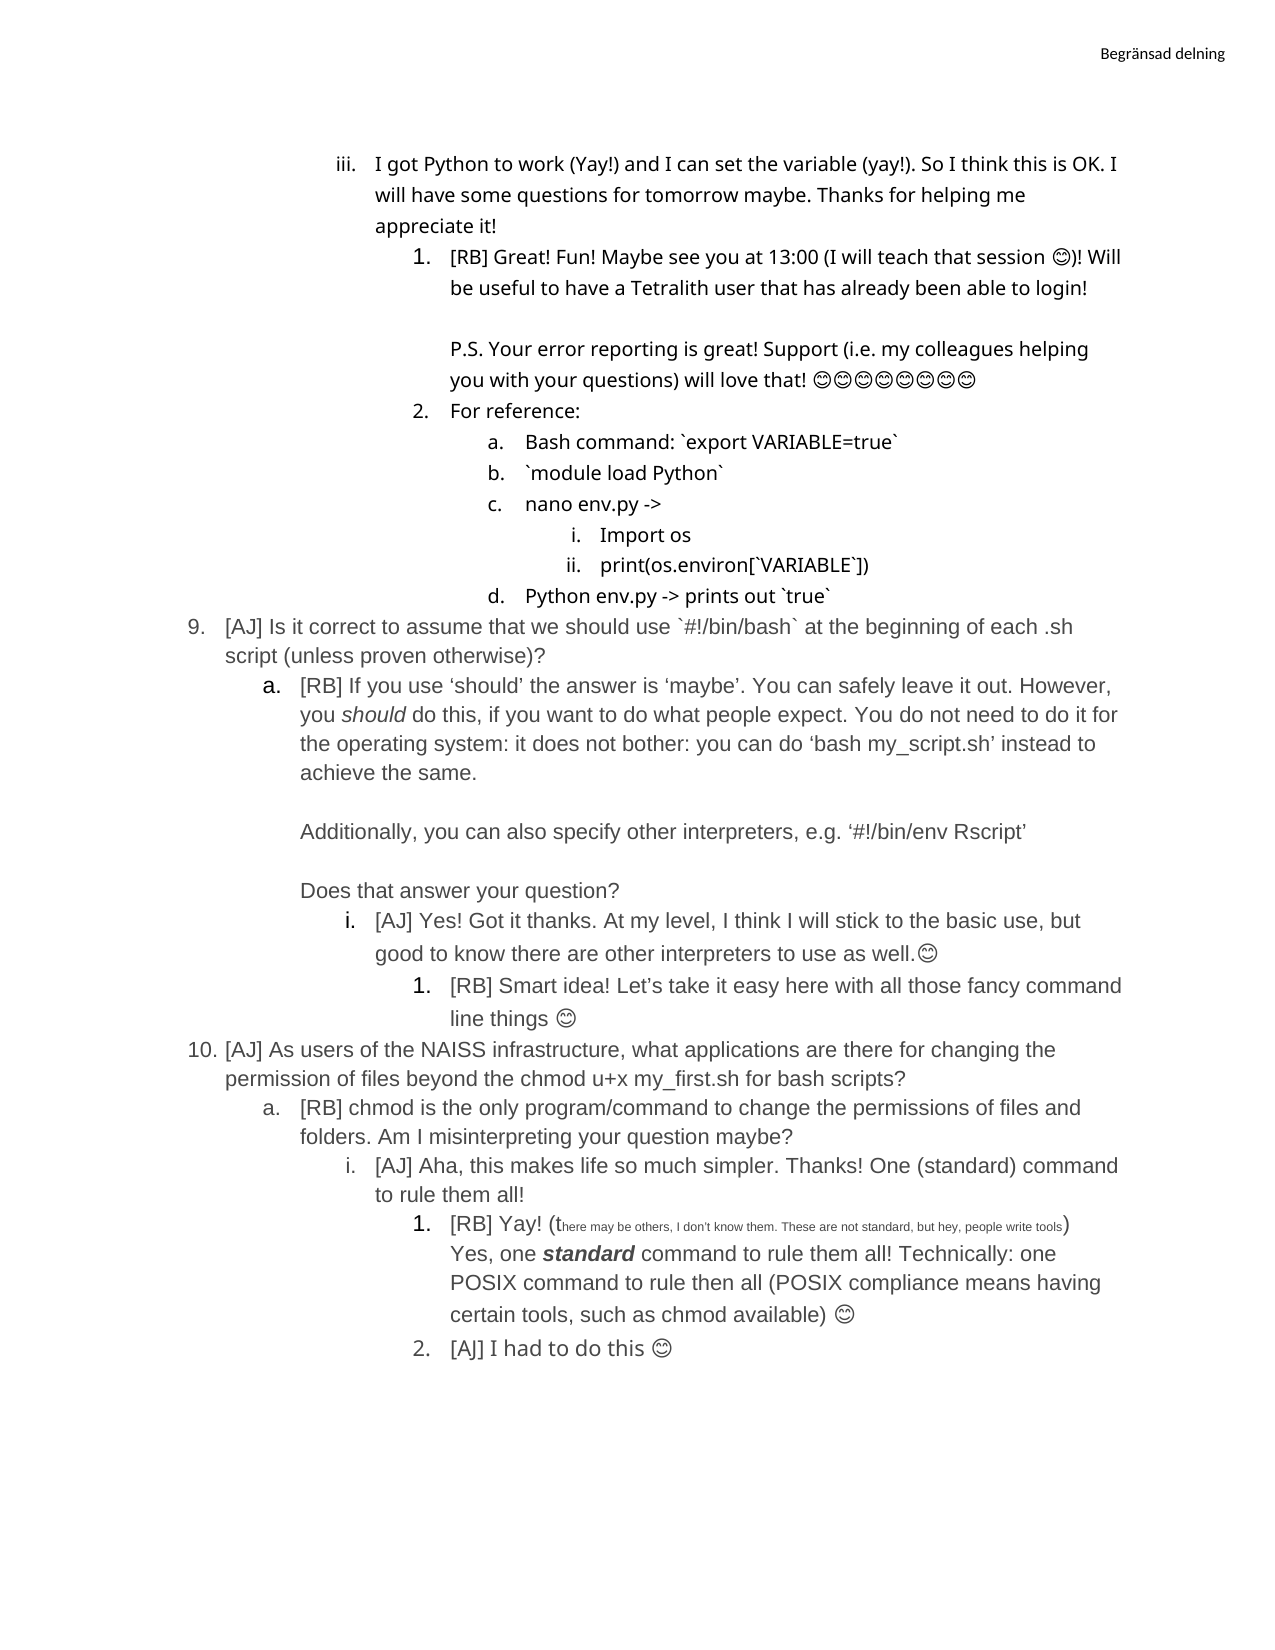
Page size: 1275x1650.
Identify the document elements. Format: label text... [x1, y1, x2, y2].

list Python env.py -> prints out `true` [487, 583, 1125, 610]
list Import os [581, 521, 1125, 548]
list print(os.environ[`VARIABLE`]) [581, 552, 1125, 579]
list [AJ] Yes! Got it thanks. At my level, I think I will stick to the basic use, but good to know there are other interpreters to use as well.😊 [356, 907, 1125, 967]
list I got Python to work (Yay!) and I can set the variable (yay!). So I think this is OK. I will have some questions for tomorrow maybe. Thanks for helping me appreciate it! [356, 150, 1125, 239]
list [RB] Great! Fun! Maybe see you at 13:00 (I will teach that session 😊)! Will be useful to have a Tetralith user that has already been able to login! P.S. Your error reporting is great! Support (i.e. my colleagues helping you with your questions) will love that! 😊😊😊😊😊😊😊😊 [412, 243, 1125, 393]
list Bash command: `export VARIABLE=true` [487, 428, 1125, 455]
list nano env.py -> [487, 490, 1125, 517]
list [RB] chmod is the only program/command to change the permissions of files and folders. Am I misinterpreting your question maybe? [262, 1094, 1125, 1149]
list [AJ] Aha, this makes life so much simpler. Thanks! One (standard) command to rule them all! [356, 1152, 1125, 1207]
list For reference: [412, 397, 1125, 424]
list `module load Python` [487, 459, 1125, 486]
list [AJ] As users of the NAISS infrastructure, what applications are there for changing the permission of files beyond the chmod u+x my_first.sh for bash scripts? [187, 1037, 1125, 1091]
list [RB] Smart idea! Let’s take it easy here with all those fancy command line things 😊 [412, 972, 1125, 1032]
list [RB] Yay! (there may be others, I don’t know them. These are not standard, but hey, people write tools) Yes, one standard command to rule them all! Technically: one POSIX command to rule then all (POSIX compliance means having certain tools, such as chmod available) 😊 [412, 1210, 1125, 1329]
list [AJ] Is it correct to assume that we should use `#!/bin/bash` at the beginning of each .sh script (unless proven otherwise)? [187, 614, 1125, 668]
list [AJ] I had to do this 😊 [412, 1333, 1125, 1363]
list [RB] If you use ‘should’ the answer is ‘maybe’. You can safely leave it out. However, you should do this, if you want to do what people expect. You do not need to do it for the operating system: it does not bother: you can do ‘bash my_script.sh’ instead to achieve the same. Additionally, you can also specify other interpreters, e.g. ‘#!/bin/env Rscript’ Does that answer your question? [262, 672, 1125, 903]
